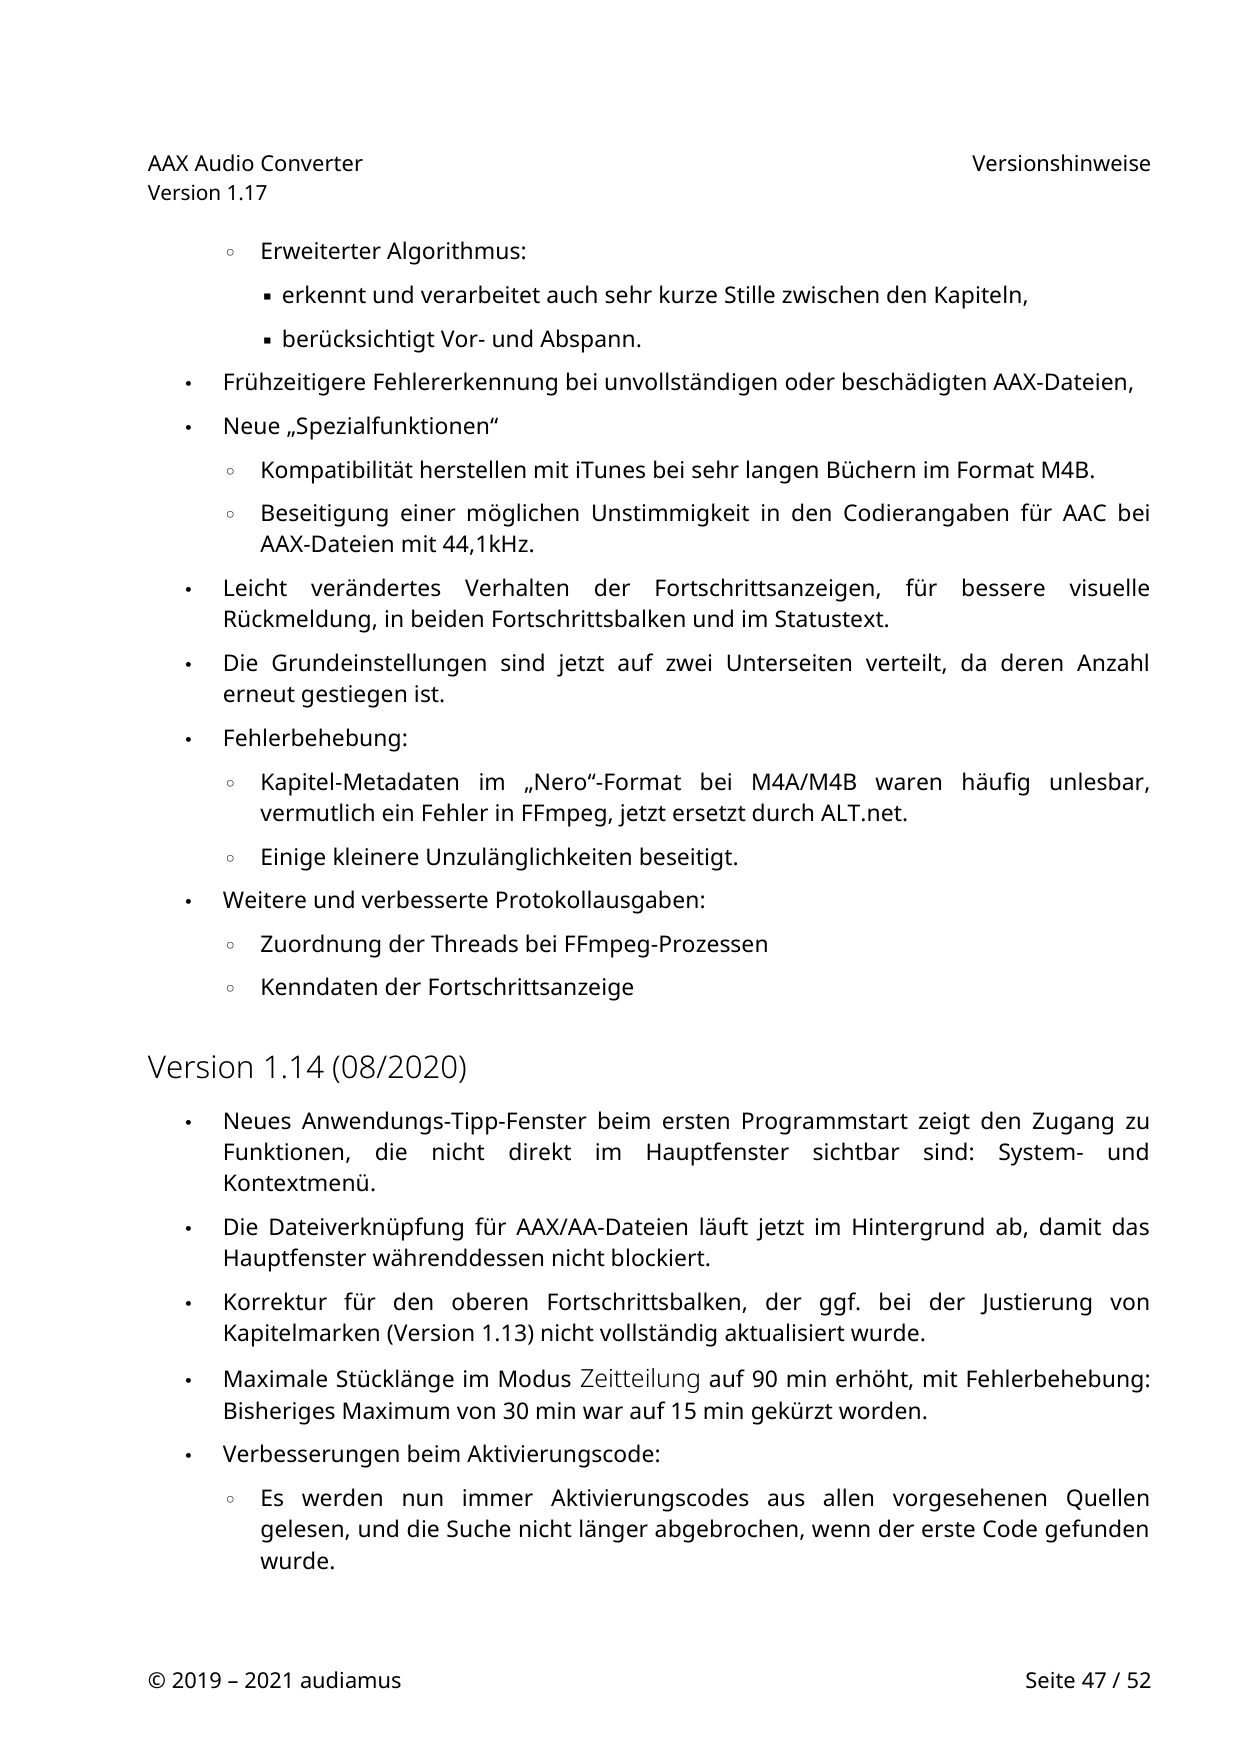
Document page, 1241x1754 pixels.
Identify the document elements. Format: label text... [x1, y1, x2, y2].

list Verbesserungen beim Aktivierungscode: [185, 1438, 1152, 1470]
list Kapitel-Metadaten im „Nero“-Format bei M4A/M4B waren häufig unlesbar, vermutlich ein Fehler in FFmpeg, jetzt ersetzt durch ALT.net. [223, 766, 1152, 828]
list Maximale Stücklänge im Modus Zeitteilung auf 90 min erhöht, mit Fehlerbehebung: Bisheriges Maximum von 30 min war auf 15 min gekürzt worden. [185, 1361, 1152, 1426]
list Korrektur für den oberen Fortschrittsbalken, der ggf. bei der Justierung von Kapitelmarken (Version 1.13) nicht vollständig aktualisiert wurde. [185, 1286, 1152, 1348]
list Kenndaten der Fortschrittsanzeige [223, 971, 1152, 1003]
subtitle Version 1.14 (08/2020) [148, 1044, 1152, 1087]
list Neue „Spezialfunktionen“ [185, 410, 1152, 441]
list berücksichtigt Vor- und Abspann. [260, 323, 1152, 354]
list Kompatibilität herstellen mit iTunes bei sehr langen Büchern im Format M4B. [223, 453, 1152, 485]
list Beseitigung einer möglichen Unstimmigkeit in den Codierangaben für AAC bei AAX-Dateien mit 44,1kHz. [223, 497, 1152, 560]
list Erweiterter Algorithmus: [223, 235, 1152, 267]
list Neues Anwendungs-Tipp-Fenster beim ersten Programmstart zeigt den Zugang zu Funktionen, die nicht direkt im Hauptfenster sichtbar sind: System- und Kontextmenü. [185, 1105, 1152, 1199]
list Leicht verändertes Verhalten der Fortschrittsanzeigen, für bessere visuelle Rückmeldung, in beiden Fortschrittsbalken und im Statustext. [185, 572, 1152, 634]
list Die Dateiverknüpfung für AAX/AA-Dateien läuft jetzt im Hintergrund ab, damit das Hauptfenster währenddessen nicht blockiert. [185, 1211, 1152, 1273]
list Fehlerbehebung: [185, 722, 1152, 753]
list Die Grundeinstellungen sind jetzt auf zwei Unterseiten verteilt, da deren Anzahl erneut gestiegen ist. [185, 647, 1152, 709]
list erkennt und verarbeitet auch sehr kurze Stille zwischen den Kapiteln, [260, 279, 1152, 310]
list Einige kleinere Unzulänglichkeiten beseitigt. [223, 840, 1152, 872]
list Frühzeitigere Fehlererkennung bei unvollständigen oder beschädigten AAX-Dateien, [185, 366, 1152, 397]
list Es werden nun immer Aktivierungscodes aus allen vorgesehenen Quellen gelesen, und die Suche nicht länger abgebrochen, wenn der erste Code gefunden wurde. [223, 1482, 1152, 1576]
list Zuordnung der Threads bei FFmpeg-Prozessen [223, 928, 1152, 959]
list Weitere und verbesserte Protokollausgaben: [185, 884, 1152, 915]
